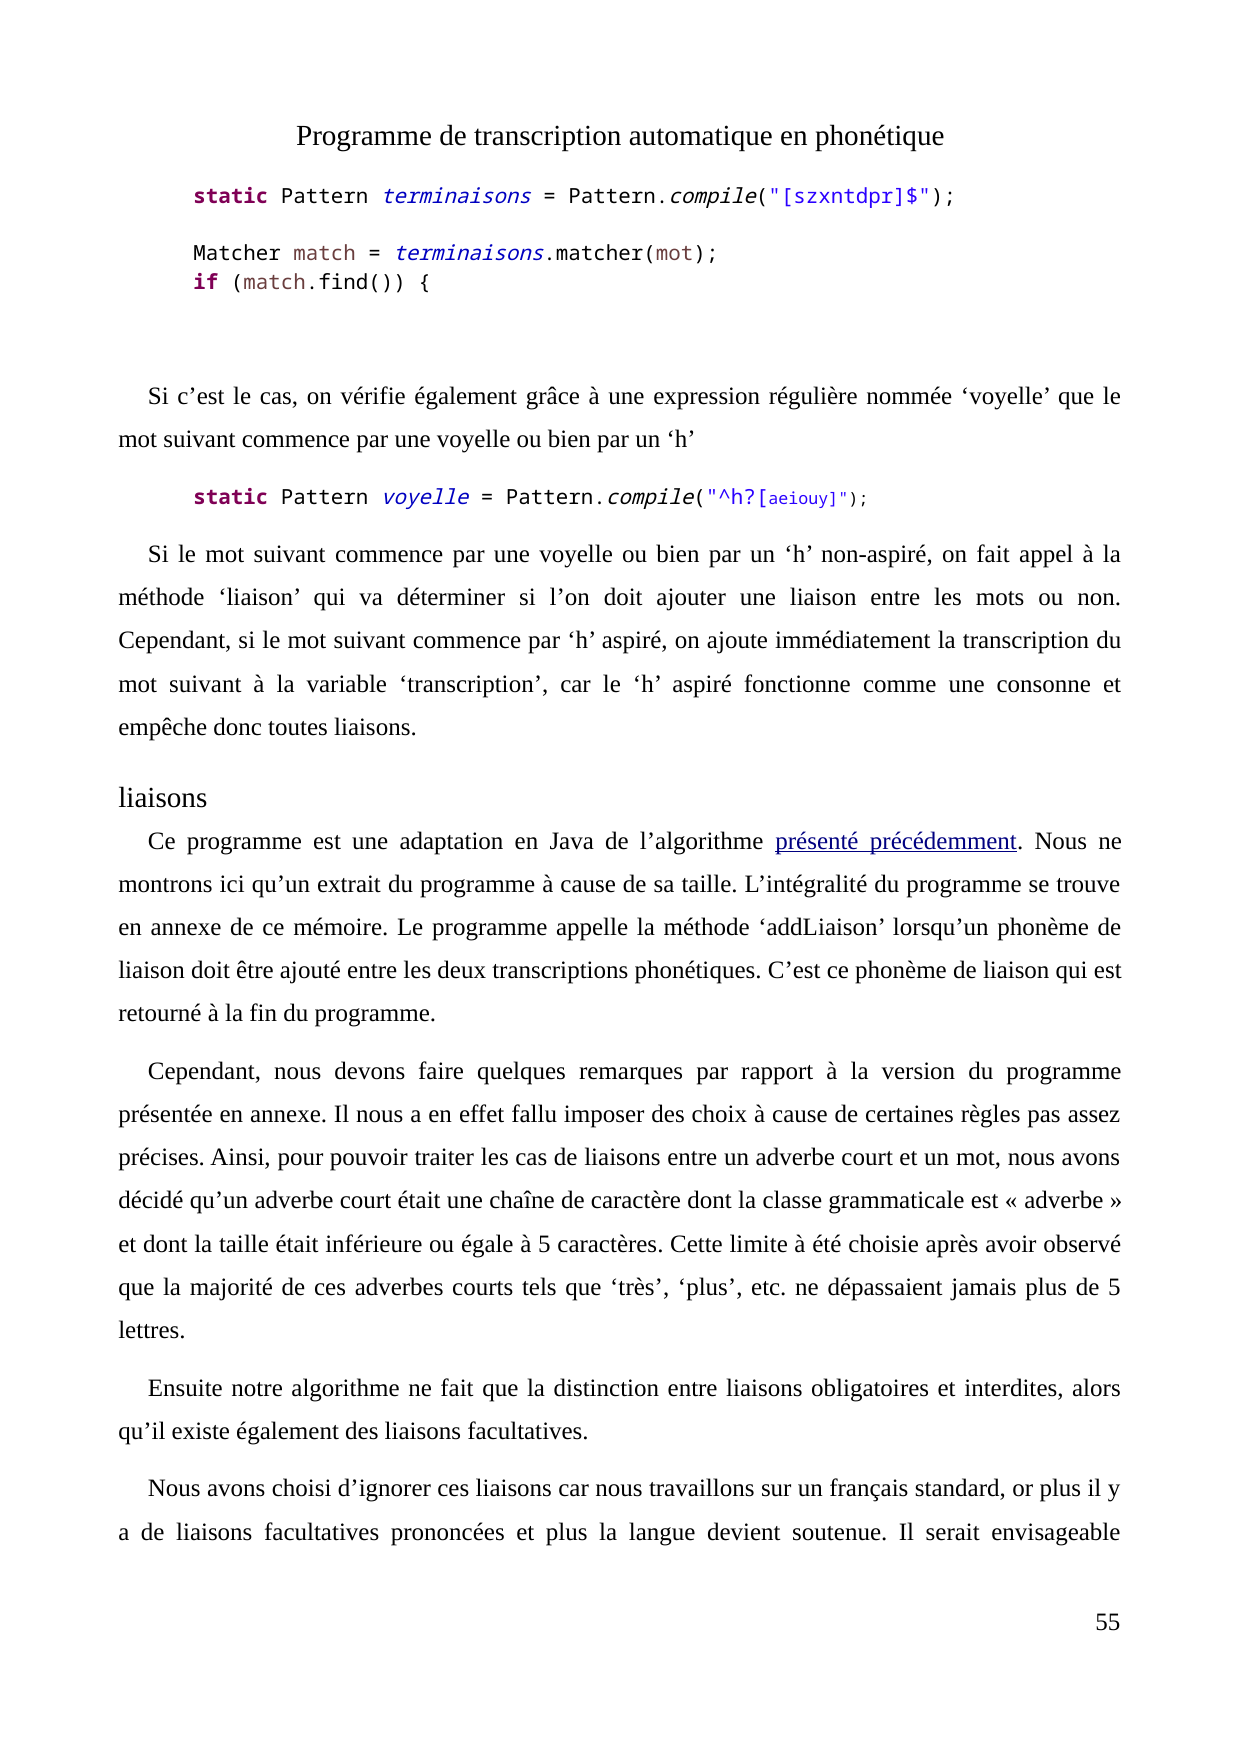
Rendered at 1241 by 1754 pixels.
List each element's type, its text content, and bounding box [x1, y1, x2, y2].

text Ce programme est une adaptation en Java de l’algorithme présenté précédemment. Nous ne montrons ici qu’un extrait du programme à cause de sa taille. L’intégralité du programme se trouve en annexe de ce mémoire. Le programme appelle la méthode ‘addLiaison’ lorsqu’un phonème de liaison doit être ajouté entre les deux transcriptions phonétiques. C’est ce phonème de liaison qui est retourné à la fin du programme. [118, 826, 1122, 1027]
text Si c’est le cas, on vérifie également grâce à une expression régulière nommée ‘voyelle’ que le mot suivant commence par une voyelle ou bien par un ‘h’ [118, 381, 1122, 453]
text Nous avons choisi d’ignorer ces liaisons car nous travaillons sur un français standard, or plus il y a de liaisons facultatives prononcées et plus la langue devient soutenue. Il serait envisageable [118, 1473, 1122, 1545]
text Ensuite notre algorithme ne fait que la distinction entre liaisons obligatoires et interdites, alors qu’il existe également des liaisons facultatives. [118, 1373, 1122, 1444]
text Si le mot suivant commence par une voyelle ou bien par un ‘h’ non-aspiré, on fait appel à la méthode ‘liaison’ qui va déterminer si l’on doit ajouter une liaison entre les mots ou non. Cependant, si le mot suivant commence par ‘h’ aspiré, on ajoute immédiatement la transcription du mot suivant à la variable ‘transcription’, car le ‘h’ aspiré fonctionne comme une consonne et empêche donc toutes liaisons. [118, 539, 1122, 741]
text static Pattern voyelle = Pattern.compile("^h?[aeiouy]"); [118, 482, 1122, 511]
subtitle liaisons [118, 780, 1122, 813]
text Cependant, nous devons faire quelques remarques par rapport à la version du programme présentée en annexe. Il nous a en effet fallu imposer des choix à cause de certaines règles pas assez précises. Ainsi, pour pouvoir traiter les cas de liaisons entre un adverbe court et un mot, nous avons décidé qu’un adverbe court était une chaîne de caractère dont la classe grammaticale est « adverbe » et dont la taille était inférieure ou égale à 5 caractères. Cette limite à été choisie après avoir observé que la majorité de ces adverbes courts tels que ‘très’, ‘plus’, etc. ne dépassaient jamais plus de 5 lettres. [118, 1056, 1122, 1344]
text static Pattern terminaisons = Pattern.compile("[szxntdpr]$"); [118, 181, 1122, 209]
text Matcher match = terminaisons.matcher(mot); [118, 238, 1122, 267]
text if (match.find()) { [118, 267, 1122, 295]
